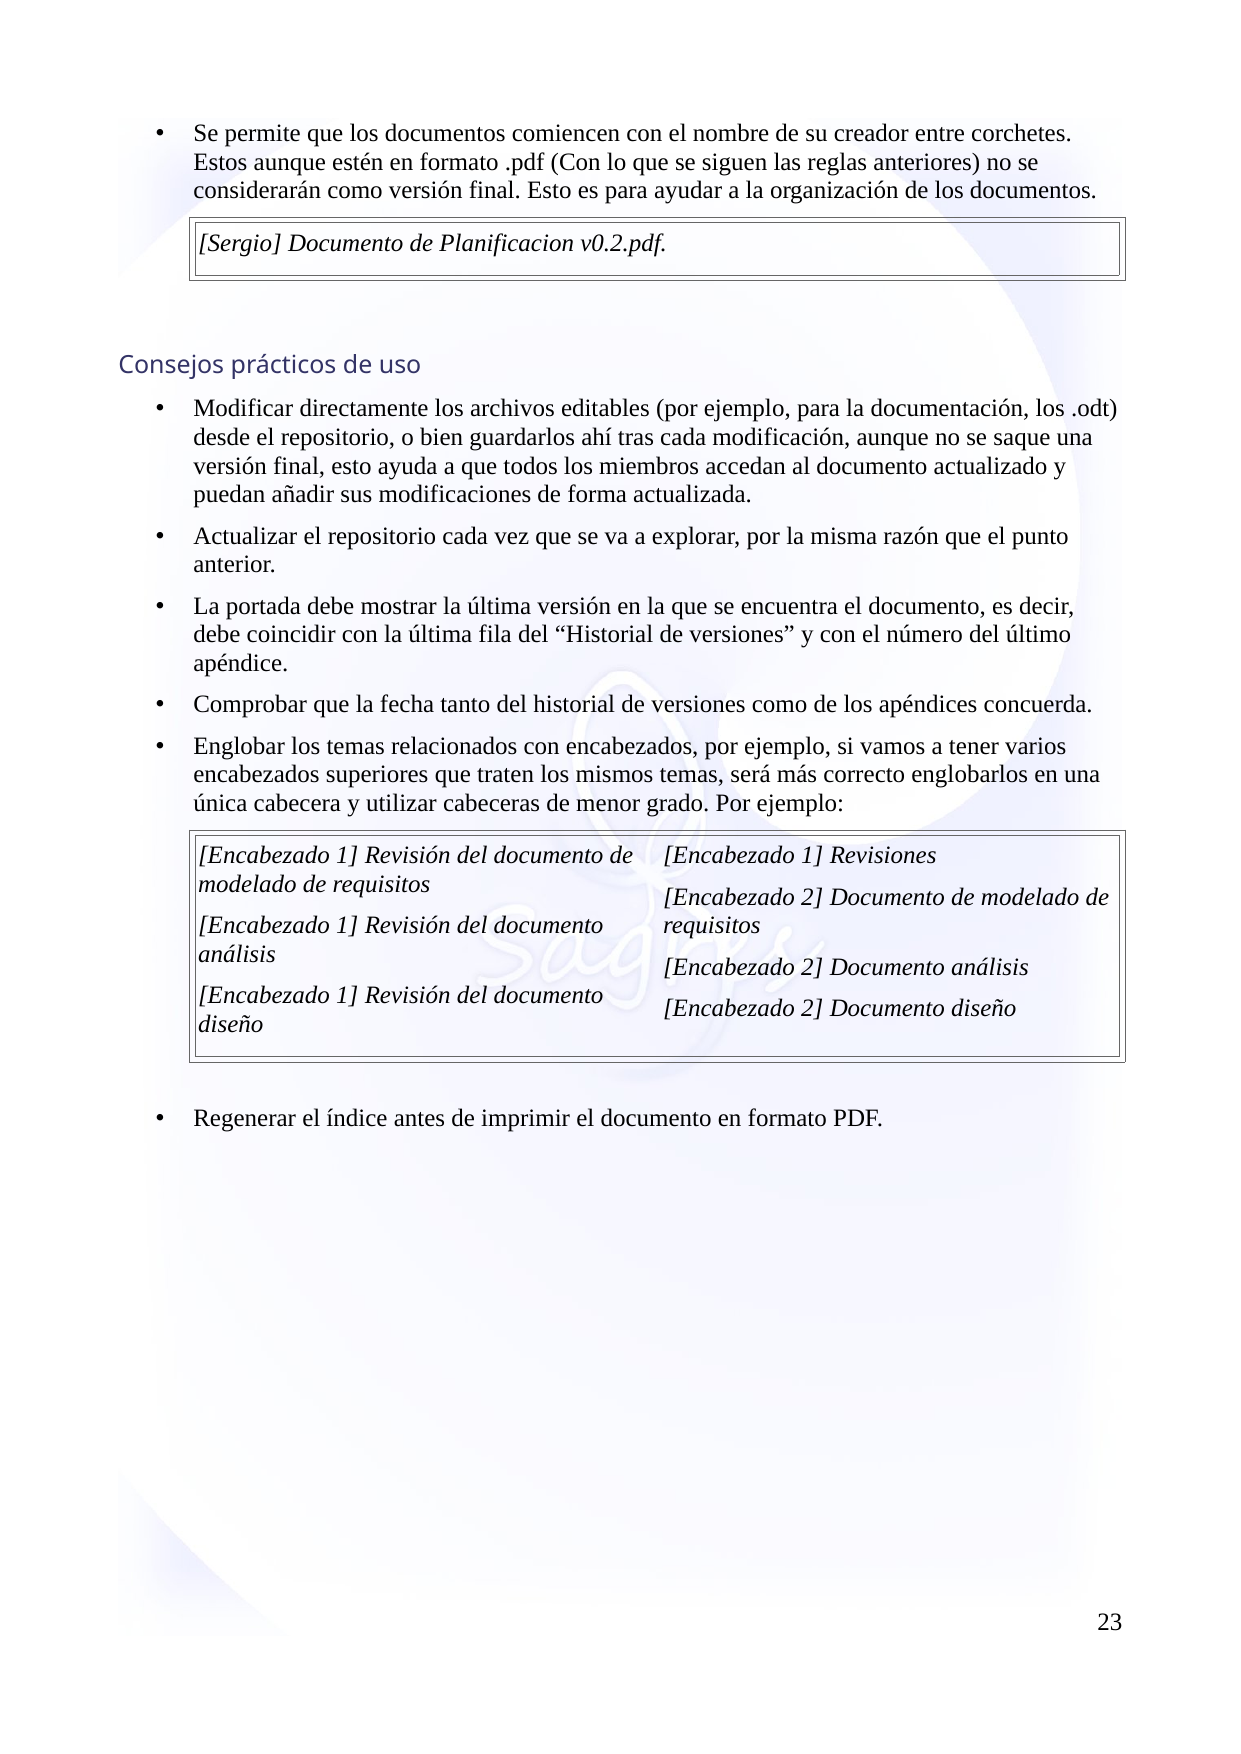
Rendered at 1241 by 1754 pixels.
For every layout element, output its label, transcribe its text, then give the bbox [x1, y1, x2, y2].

subtitle Consejos prácticos de uso [118, 347, 1122, 381]
picture [118, 118, 1122, 347]
list Regenerar el índice antes de imprimir el documento en formato PDF. [156, 1103, 1122, 1132]
table_header [Encabezado 1] Revisión del documento de modelado de requisitos [Encabezado 1] Revisión del documento análisis [Encabezado 1] Revisión del documento diseño [192, 831, 657, 1056]
list Modificar directamente los archivos editables (por ejemplo, para la documentación, los .odt) desde el repositorio, o bien guardarlos ahí tras cada modificación, aunque no se saque una versión final, esto ayuda a que todos los miembros accedan al documento actualizado y puedan añadir sus modificaciones de forma actualizada. [156, 393, 1122, 508]
list Se permite que los documentos comiencen con el nombre de su creador entre corchetes. Estos aunque estén en formato .pdf (Con lo que se siguen las reglas anteriores) no se considerarán como versión final. Esto es para ayudar a la organización de los documentos. [156, 118, 1122, 204]
table_header [Encabezado 1] Revisiones [Encabezado 2] Documento de modelado de requisitos [Encabezado 2] Documento análisis [Encabezado 2] Documento diseño [657, 831, 1122, 1056]
picture [190, 831, 1122, 1062]
list La portada debe mostrar la última versión en la que se encuentra el documento, es decir, debe coincidir con la última fila del “Historial de versiones” y con el número del último apéndice. [156, 591, 1122, 677]
list Comprobar que la fecha tanto del historial de versiones como de los apéndices concuerda. [156, 689, 1122, 718]
picture [190, 218, 1122, 280]
list Englobar los temas relacionados con encabezados, por ejemplo, si vamos a tener varios encabezados superiores que traten los mismos temas, será más correcto englobarlos en una única cabecera y utilizar cabeceras de menor grado. Por ejemplo: [156, 731, 1122, 817]
table_header [Sergio] Documento de Planificacion v0.2.pdf. [192, 218, 1122, 275]
picture [118, 381, 1122, 1636]
list Actualizar el repositorio cada vez que se va a explorar, por la misma razón que el punto anterior. [156, 521, 1122, 578]
